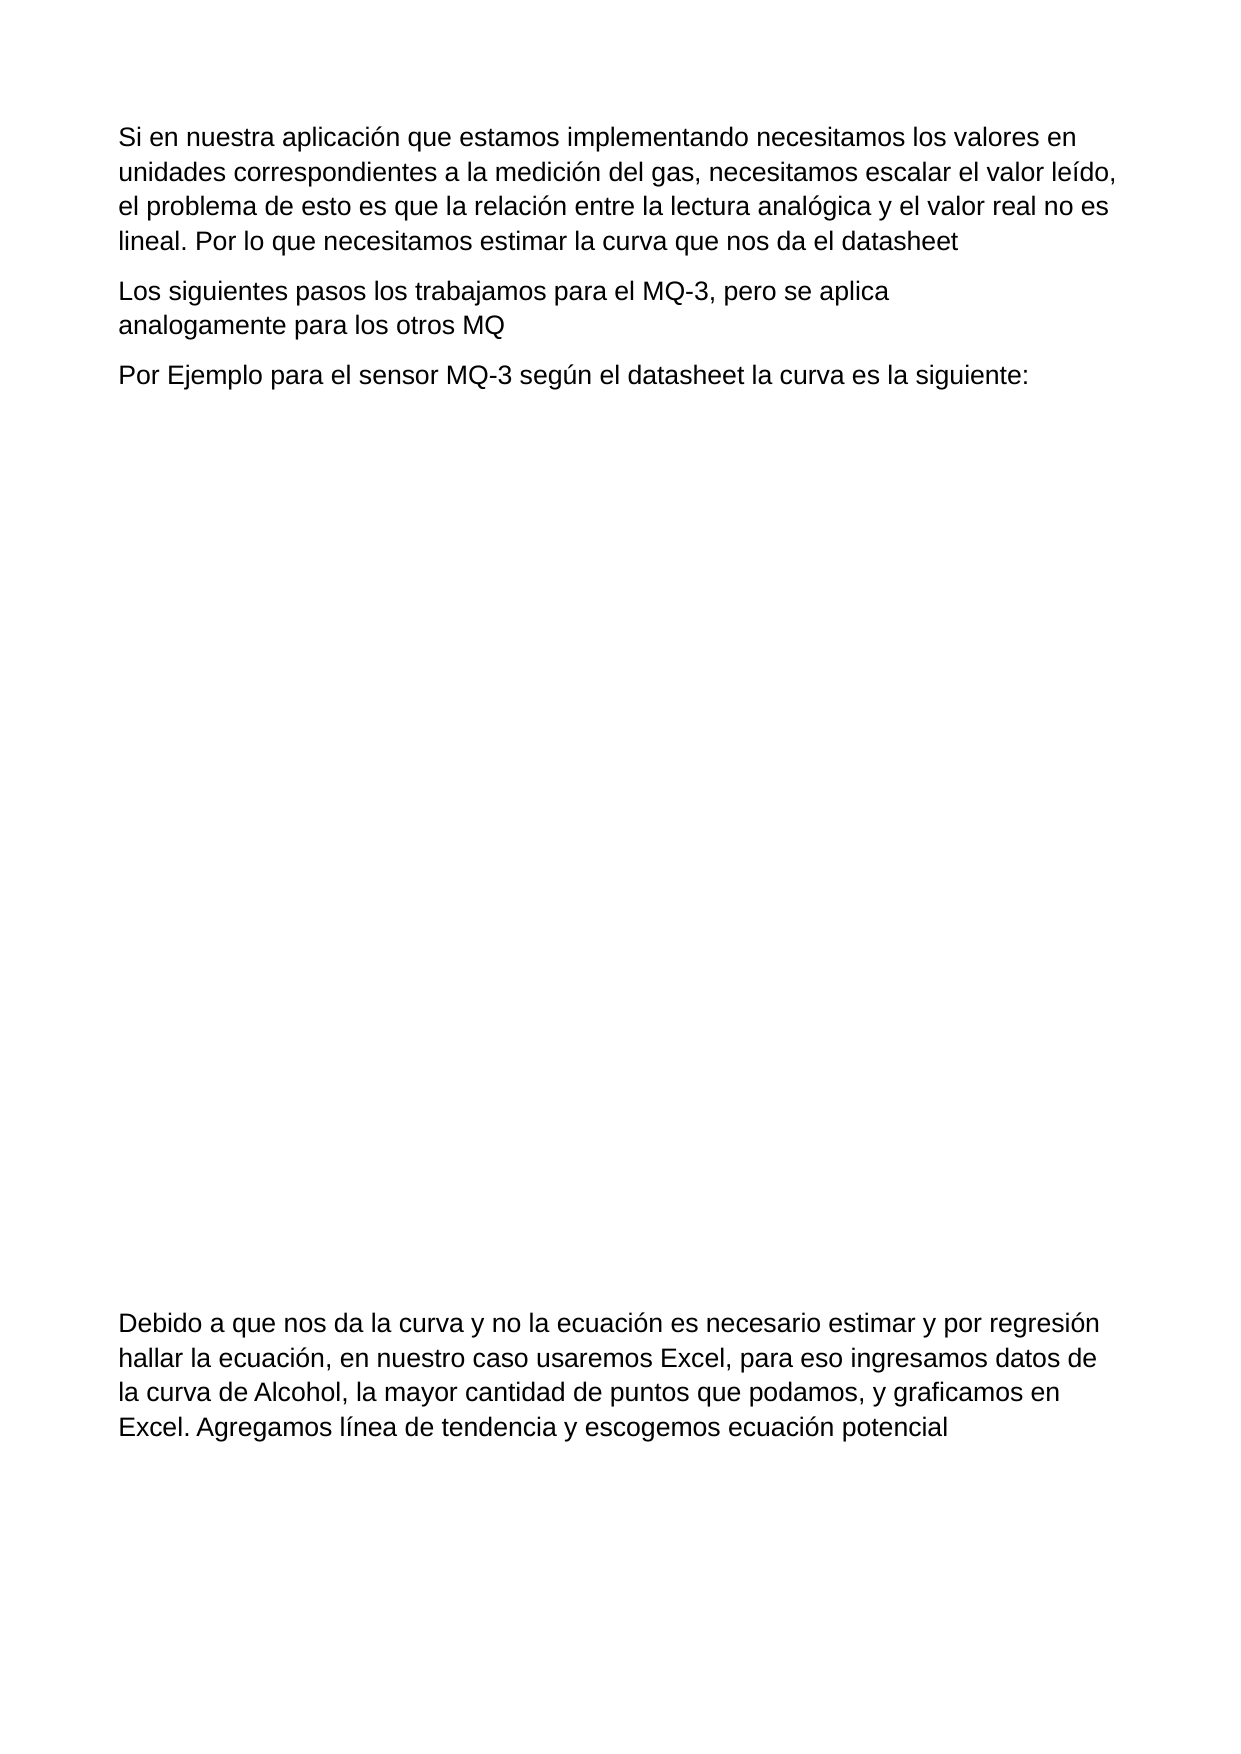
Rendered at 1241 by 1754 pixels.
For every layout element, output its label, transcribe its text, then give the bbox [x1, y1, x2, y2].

text Por Ejemplo para el sensor MQ-3 según el datasheet la curva es la siguiente: [118, 356, 1122, 390]
text Los siguientes pasos los trabajamos para el MQ-3, pero se aplica analogamente para los otros MQ [118, 271, 1122, 340]
text Debido a que nos da la curva y no la ecuación es necesario estimar y por regresión hallar la ecuación, en nuestro caso usaremos Excel, para eso ingresamos datos de la curva de Alcohol, la mayor cantidad de puntos que podamos, y graficamos en Excel. Agregamos línea de tendencia y escogemos ecuación potencial [118, 1304, 1122, 1442]
text Si en nuestra aplicación que estamos implementando necesitamos los valores en unidades correspondientes a la medición del gas, necesitamos escalar el valor leído, el problema de esto es que la relación entre la lectura analógica y el valor real no es lineal. Por lo que necesitamos estimar la curva que nos da el datasheet [118, 118, 1122, 256]
